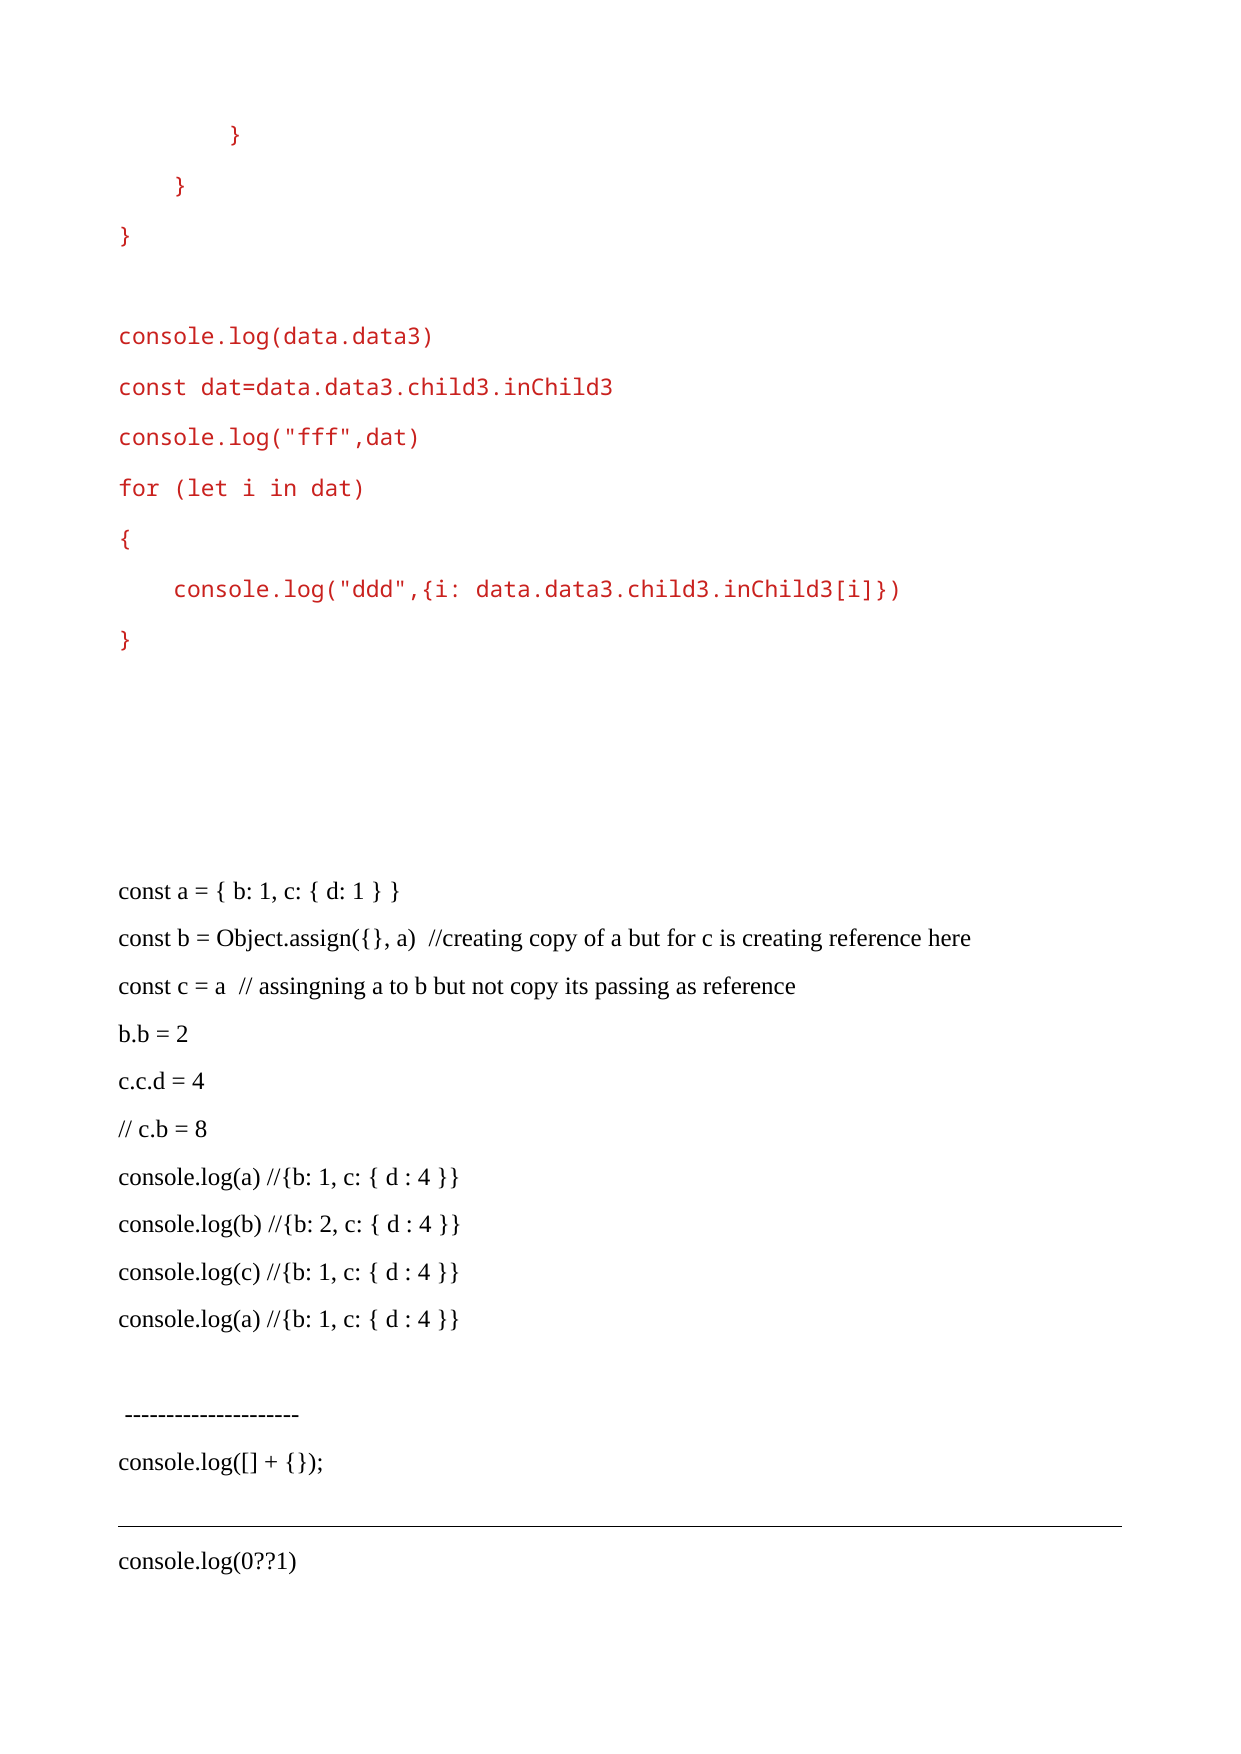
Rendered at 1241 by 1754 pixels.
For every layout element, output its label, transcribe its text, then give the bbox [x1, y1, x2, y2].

text console.log(a) //{b: 1, c: { d : 4 }} [118, 1304, 1122, 1333]
text const a = { b: 1, c: { d: 1 } } [118, 876, 1122, 905]
text console.log("ddd",{i: data.data3.child3.inChild3[i]}) [118, 573, 1122, 604]
text console.log(c) //{b: 1, c: { d : 4 }} [118, 1257, 1122, 1286]
text console.log(b) //{b: 2, c: { d : 4 }} [118, 1209, 1122, 1238]
text } [118, 623, 1122, 654]
text } [118, 169, 1122, 200]
text } [118, 118, 1122, 149]
text b.b = 2 [118, 1019, 1122, 1047]
text console.log(data.data3) [118, 320, 1122, 351]
text { [118, 522, 1122, 553]
text for (let i in dat) [118, 472, 1122, 503]
text } [118, 219, 1122, 250]
text --------------------- [118, 1399, 1122, 1428]
text console.log("fff",dat) [118, 421, 1122, 452]
text // c.b = 8 [118, 1114, 1122, 1143]
text console.log([] + {}); [118, 1447, 1122, 1476]
text console.log(a) //{b: 1, c: { d : 4 }} [118, 1162, 1122, 1190]
text const dat=data.data3.child3.inChild3 [118, 371, 1122, 402]
text console.log(0??1) [118, 1546, 1122, 1575]
text const c = a // assingning a to b but not copy its passing as reference [118, 971, 1122, 1000]
text c.c.d = 4 [118, 1066, 1122, 1095]
text const b = Object.assign({}, a) //creating copy of a but for c is creating reference here [118, 923, 1122, 952]
